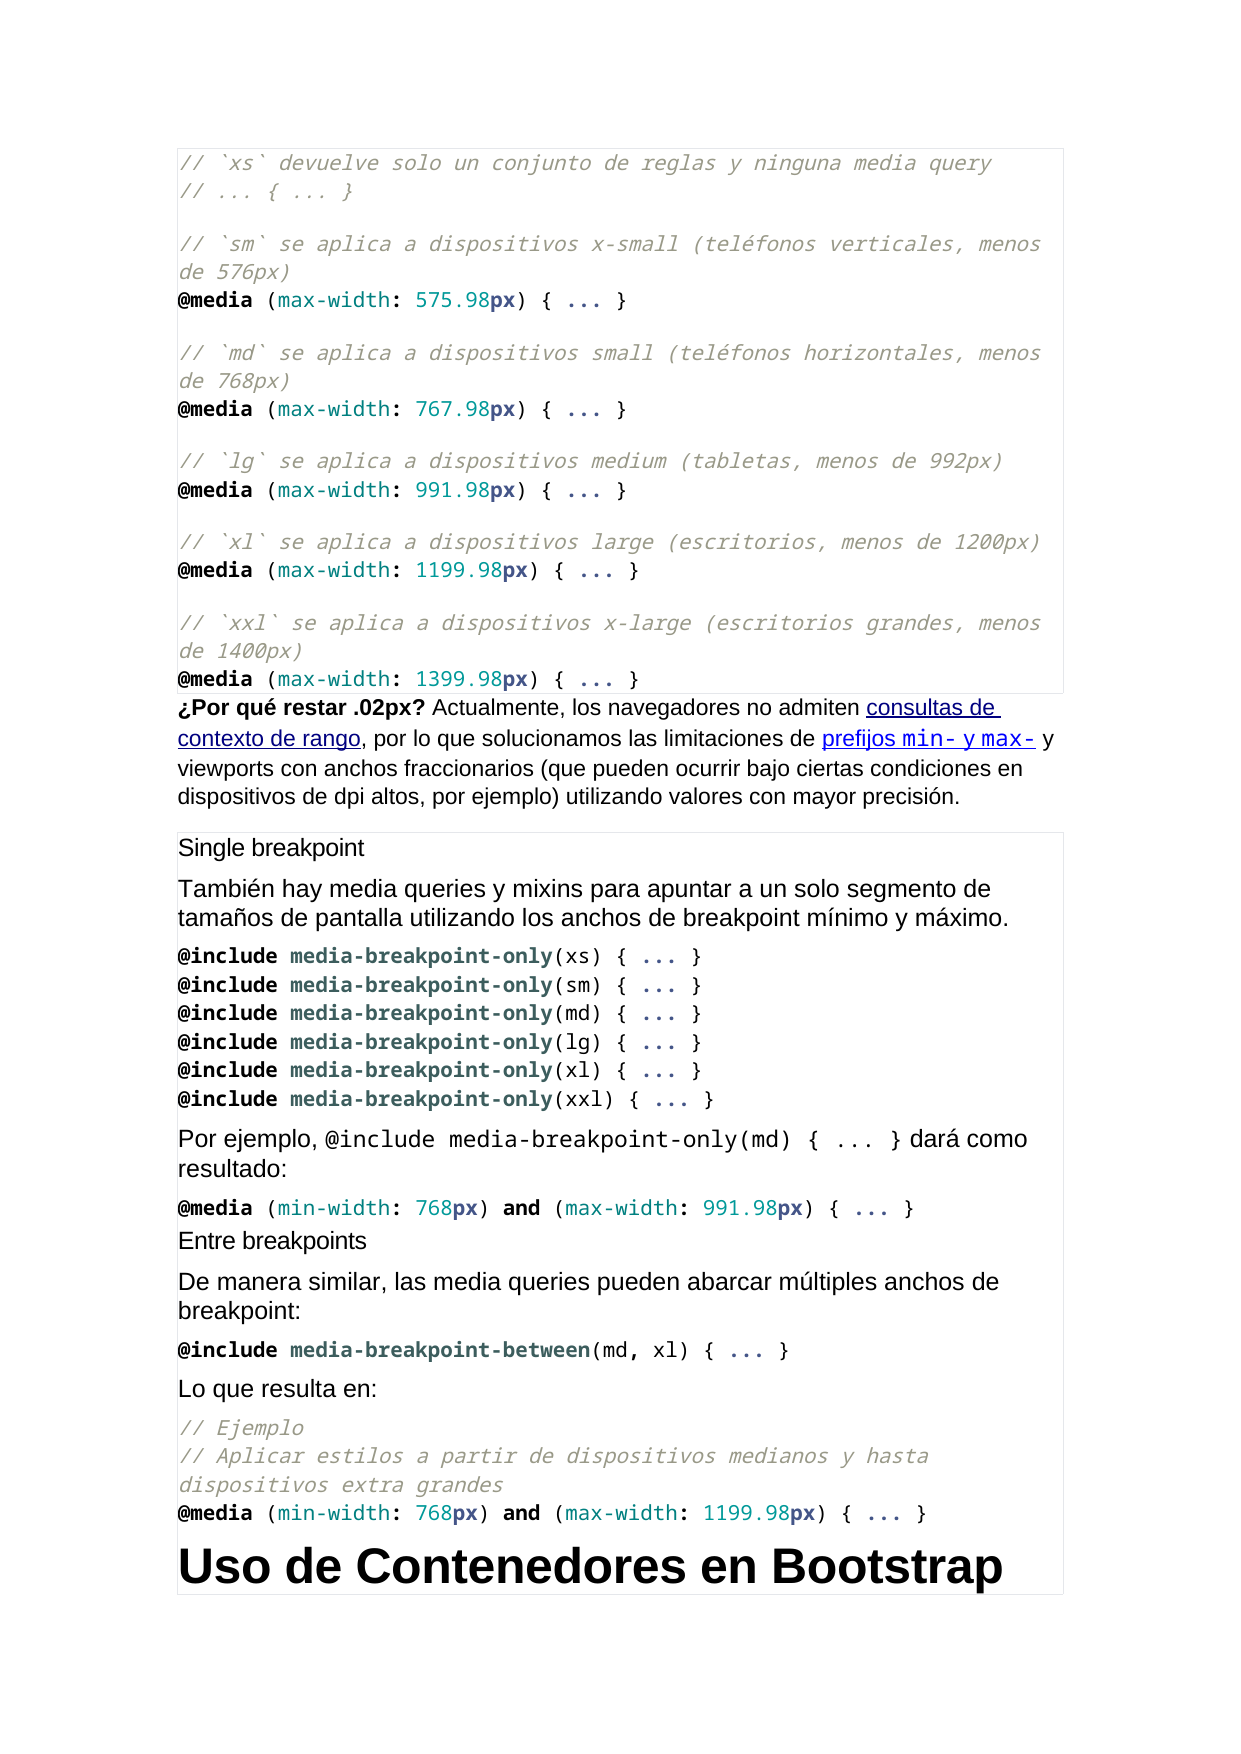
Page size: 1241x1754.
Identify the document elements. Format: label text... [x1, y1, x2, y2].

text // ... { ... } [178, 176, 1063, 204]
text // `sm` se aplica a dispositivos x-small (teléfonos verticales, menos de 576px) [178, 228, 1063, 285]
text // `xl` se aplica a dispositivos large (escritorios, menos de 1200px) [178, 527, 1063, 555]
text @media (max-width: 1399.98px) { ... } [178, 664, 1063, 693]
text También hay media queries y mixins para apuntar a un solo segmento de tamaños de pantalla utilizando los anchos de breakpoint mínimo y máximo. [178, 873, 1063, 931]
text @include media-breakpoint-only(xs) { ... } [178, 941, 1063, 969]
subtitle Single breakpoint [178, 833, 1063, 861]
text Lo que resulta en: [178, 1373, 1063, 1402]
text De manera similar, las media queries pueden abarcar múltiples anchos de breakpoint: [178, 1266, 1063, 1324]
text @include media-breakpoint-only(xl) { ... } [178, 1055, 1063, 1083]
text @media (min-width: 768px) and (max-width: 991.98px) { ... } [178, 1193, 1063, 1222]
text ¿Por qué restar .02px? Actualmente, los navegadores no admiten consultas de contexto de rango, por lo que solucionamos las limitaciones de prefijos min- y max- y viewports con anchos fraccionarios (que pueden ocurrir bajo ciertas condiciones en dispositivos de dpi altos, por ejemplo) utilizando valores con mayor precisión. [177, 694, 1063, 809]
text // `xs` devuelve solo un conjunto de reglas y ninguna media query [178, 149, 1063, 176]
text @include media-breakpoint-only(xxl) { ... } [178, 1083, 1063, 1112]
text @media (max-width: 991.98px) { ... } [178, 474, 1063, 503]
text @media (max-width: 767.98px) { ... } [178, 394, 1063, 422]
text // Ejemplo [178, 1412, 1063, 1441]
text @media (max-width: 1199.98px) { ... } [178, 555, 1063, 583]
text @include media-breakpoint-only(md) { ... } [178, 998, 1063, 1026]
text @include media-breakpoint-only(lg) { ... } [178, 1026, 1063, 1055]
text @include media-breakpoint-only(sm) { ... } [178, 969, 1063, 998]
text Por ejemplo, @include media-breakpoint-only(md) { ... } dará como resultado: [178, 1122, 1063, 1183]
subtitle Entre breakpoints [178, 1225, 1063, 1254]
text // Aplicar estilos a partir de dispositivos medianos y hasta dispositivos extra grandes [178, 1441, 1063, 1498]
text // `xxl` se aplica a dispositivos x-large (escritorios grandes, menos de 1400px) [178, 607, 1063, 664]
text @media (max-width: 575.98px) { ... } [178, 285, 1063, 313]
text // `lg` se aplica a dispositivos medium (tabletas, menos de 992px) [178, 446, 1063, 474]
text @include media-breakpoint-between(md, xl) { ... } [178, 1334, 1063, 1363]
subtitle Uso de Contenedores en Bootstrap [178, 1536, 1063, 1594]
text @media (min-width: 768px) and (max-width: 1199.98px) { ... } [178, 1498, 1063, 1527]
text // `md` se aplica a dispositivos small (teléfonos horizontales, menos de 768px) [178, 337, 1063, 394]
